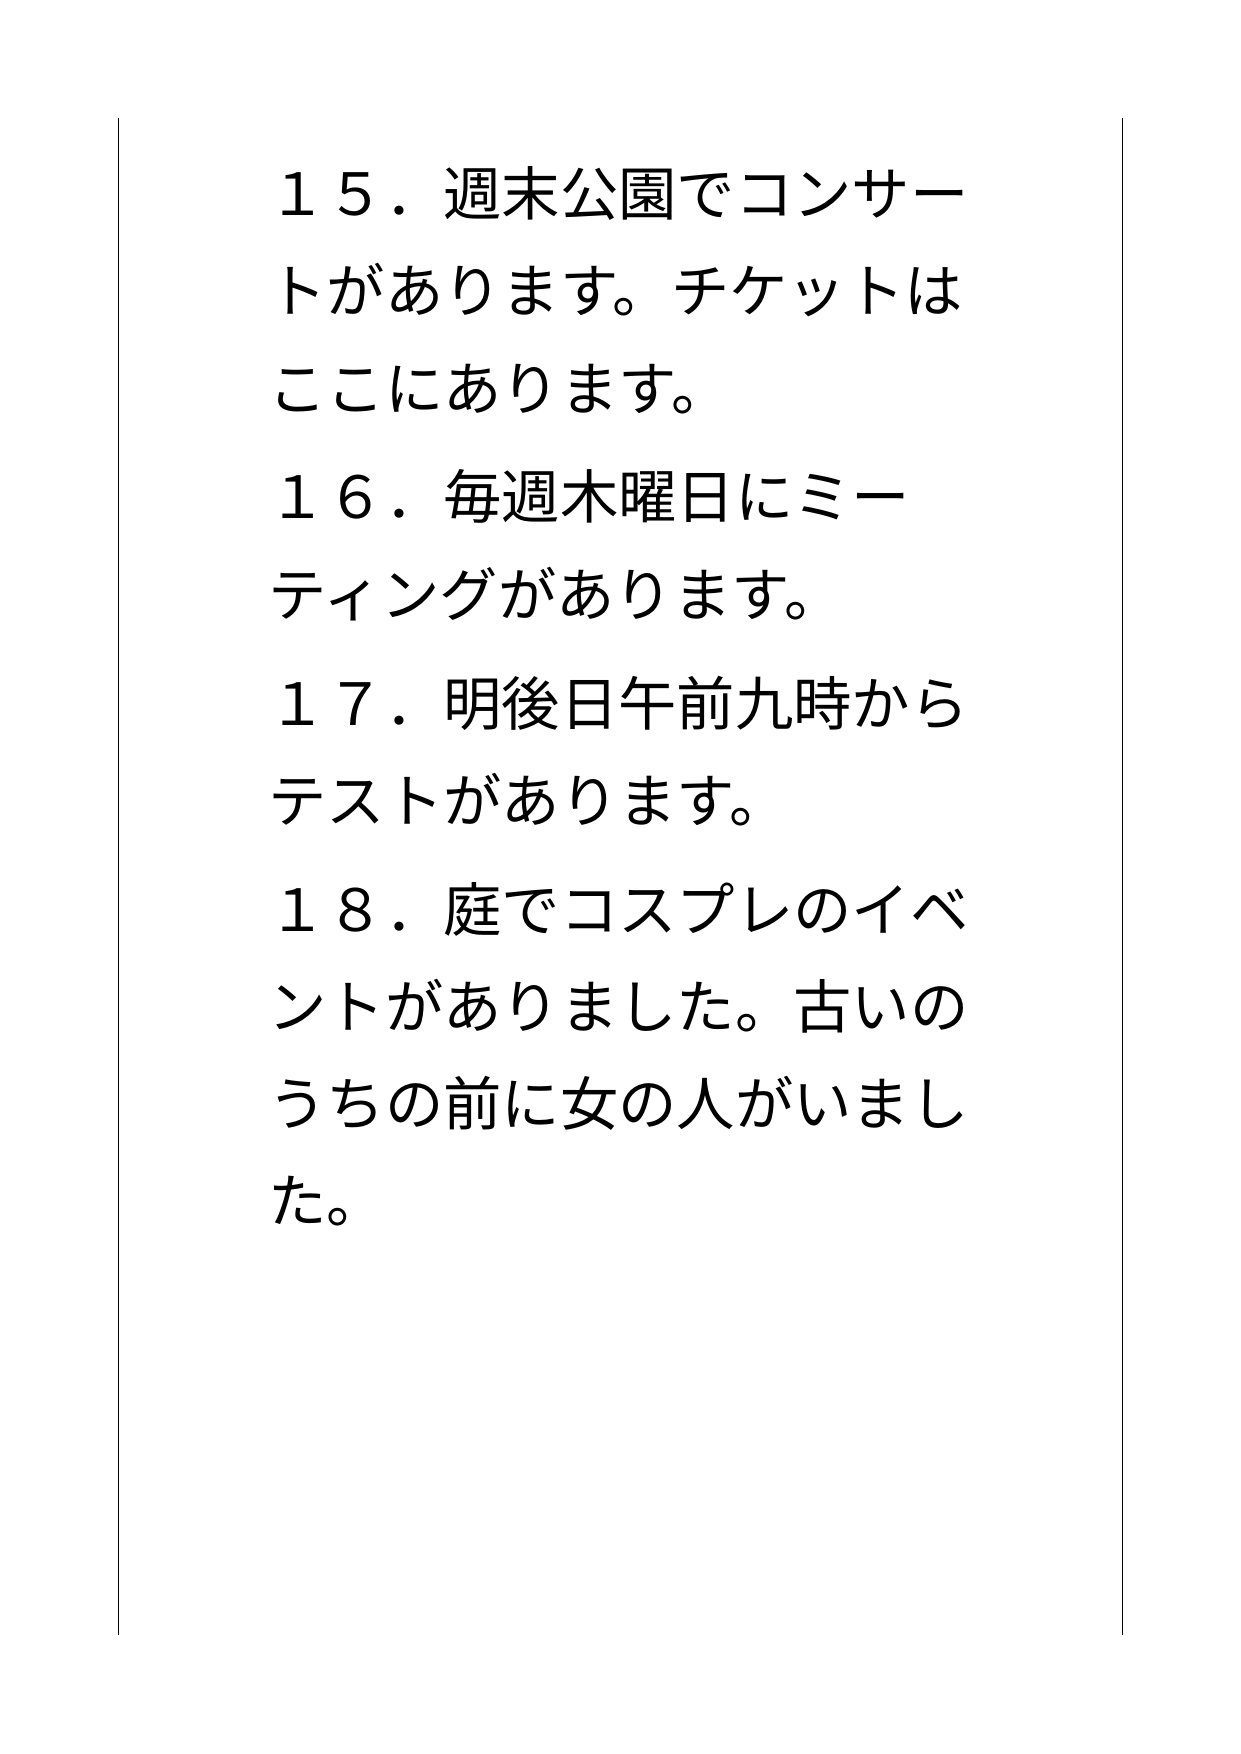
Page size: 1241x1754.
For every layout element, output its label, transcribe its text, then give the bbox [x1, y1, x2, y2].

text １６．毎週木曜日にミーティングがあります。 [268, 451, 972, 633]
text １７．明後日午前九時からテストがあります。 [268, 657, 972, 839]
text １５．週末公園でコンサートがあります。チケットはここにあります。 [268, 148, 972, 427]
text １８．庭でコスプレのイベントがありました。古いのうちの前に女の人がいました。 [268, 863, 972, 1239]
